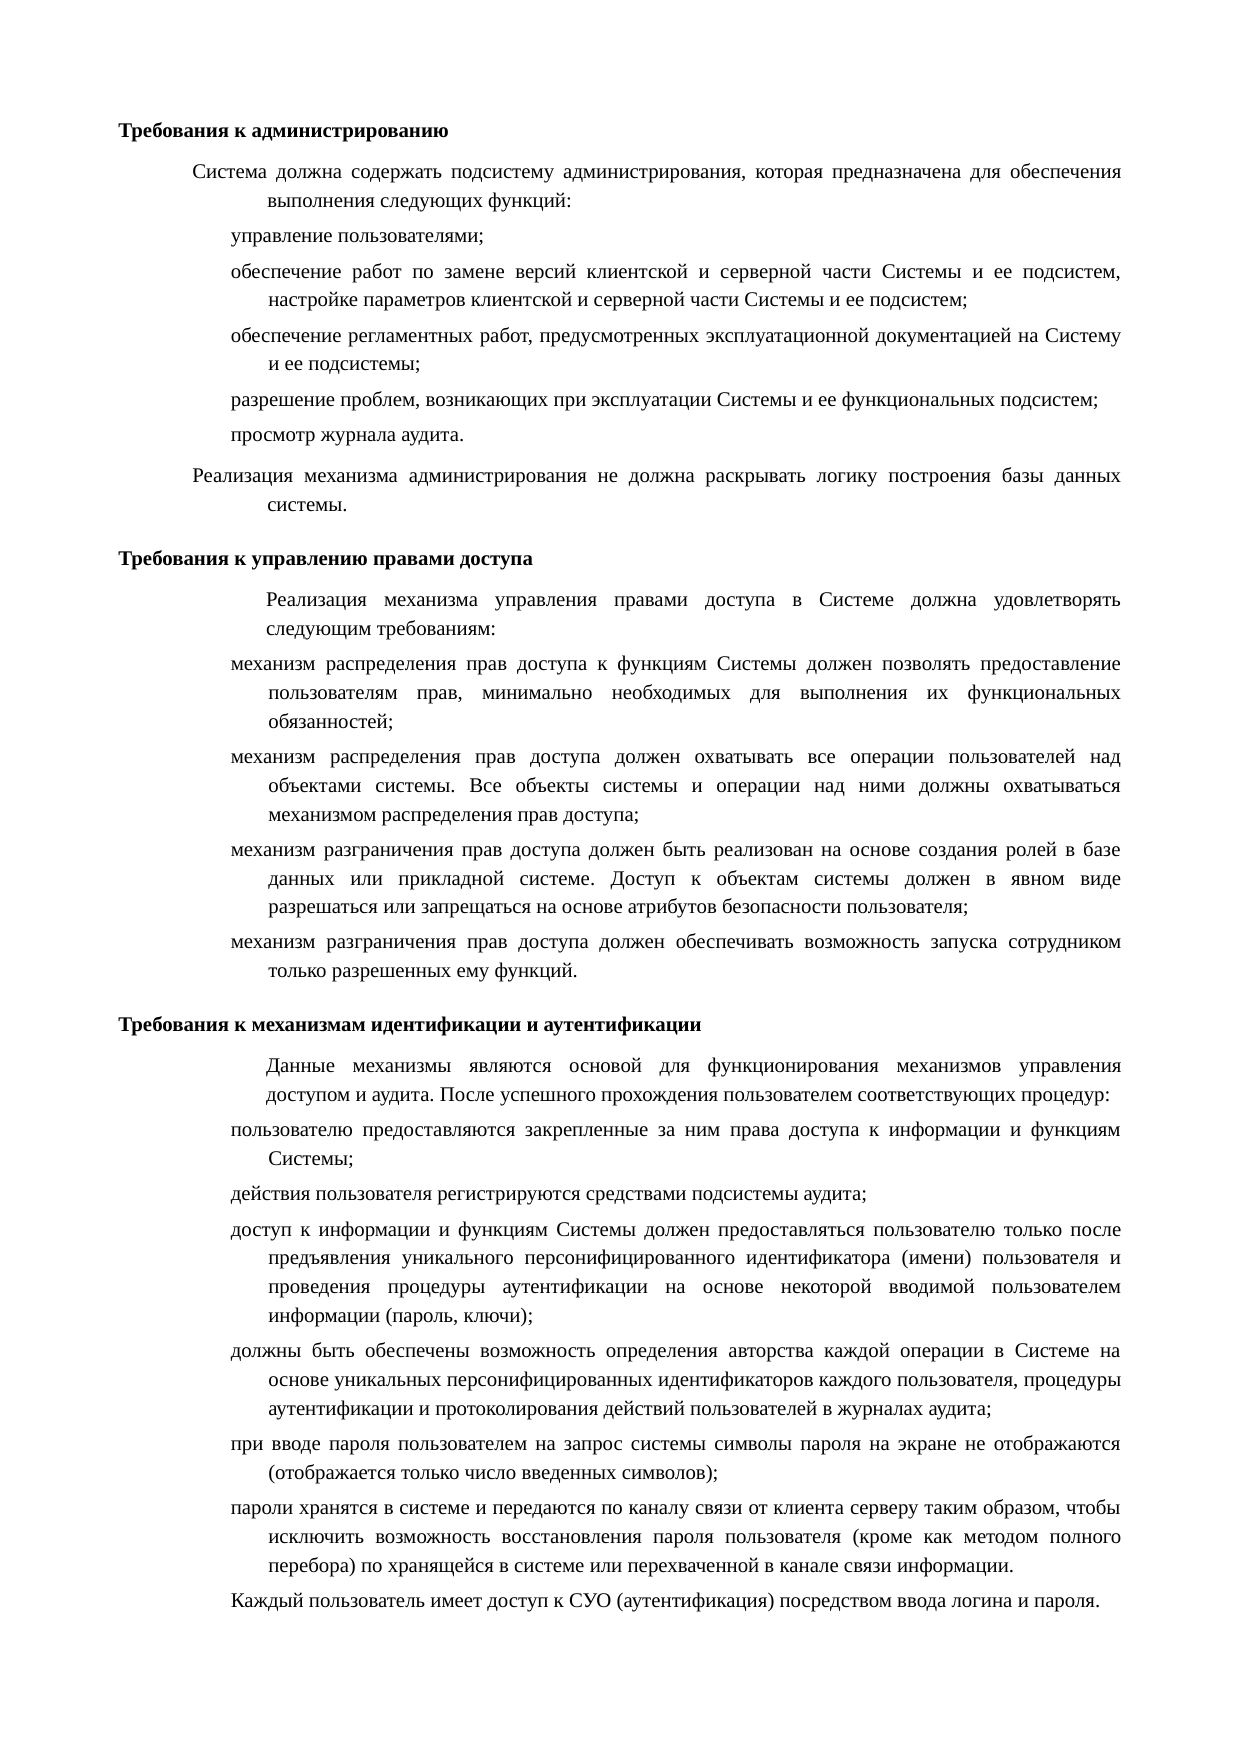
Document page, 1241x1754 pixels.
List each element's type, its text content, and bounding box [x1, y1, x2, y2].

text обеспечение работ по замене версий клиентской и серверной части Системы и ее подсистем, настройке параметров клиентской и серверной части Системы и ее подсистем; [231, 258, 1122, 311]
text обеспечение регламентных работ, предусмотренных эксплуатационной документацией на Систему и ее подсистемы; [231, 322, 1122, 375]
text Данные механизмы являются основой для функционирования механизмов управления доступом и аудита. После успешного прохождения пользователем соответствующих процедур: [266, 1053, 1122, 1106]
text при вводе пароля пользователем на запрос системы символы пароля на экране не отображаются (отображается только число введенных символов); [231, 1431, 1122, 1484]
text доступ к информации и функциям Системы должен предоставляться пользователю только после предъявления уникального персонифицированного идентификатора (имени) пользователя и проведения процедуры аутентификации на основе некоторой вводимой пользователем информации (пароль, ключи); [231, 1216, 1122, 1327]
text механизм разграничения прав доступа должен быть реализован на основе создания ролей в базе данных или прикладной системе. Доступ к объектам системы должен в явном виде разрешаться или запрещаться на основе атрибутов безопасности пользователя; [231, 837, 1122, 918]
text механизм распределения прав доступа должен охватывать все операции пользователей над объектами системы. Все объекты системы и операции над ними должны охватываться механизмом распределения прав доступа; [231, 744, 1122, 826]
text механизм разграничения прав доступа должен обеспечивать возможность запуска сотрудником только разрешенных ему функций. [231, 929, 1122, 982]
text пользователю предоставляются закрепленные за ним права доступа к информации и функциям Системы; [231, 1117, 1122, 1170]
text просмотр журнала аудита. [231, 422, 1122, 446]
text Требования к администрированию [118, 118, 1122, 142]
text действия пользователя регистрируются средствами подсистемы аудита; [231, 1181, 1122, 1205]
text должны быть обеспечены возможность определения авторства каждой операции в Системе на основе уникальных персонифицированных идентификаторов каждого пользователя, процедуры аутентификации и протоколирования действий пользователей в журналах аудита; [231, 1338, 1122, 1420]
text Требования к управлению правами доступа [118, 546, 1122, 570]
text Требования к механизмам идентификации и аутентификации [118, 1012, 1122, 1036]
text управление пользователями; [231, 223, 1122, 247]
text Реализация механизма управления правами доступа в Системе должна удовлетворять следующим требованиям: [266, 587, 1122, 640]
text механизм распределения прав доступа к функциям Системы должен позволять предоставление пользователям прав, минимально необходимых для выполнения их функциональных обязанностей; [231, 651, 1122, 733]
text Система должна содержать подсистему администрирования, которая предназначена для обеспечения выполнения следующих функций: [192, 159, 1122, 212]
text Реализация механизма администрирования не должна раскрывать логику построения базы данных системы. [192, 463, 1122, 516]
text пароли хранятся в системе и передаются по каналу связи от клиента серверу таким образом, чтобы исключить возможность восстановления пароля пользователя (кроме как методом полного перебора) по хранящейся в системе или перехваченной в канале связи информации. [231, 1495, 1122, 1577]
text Каждый пользователь имеет доступ к СУО (аутентификация) посредством ввода логина и пароля. [231, 1588, 1122, 1612]
text разрешение проблем, возникающих при эксплуатации Системы и ее функциональных подсистем; [231, 386, 1122, 411]
